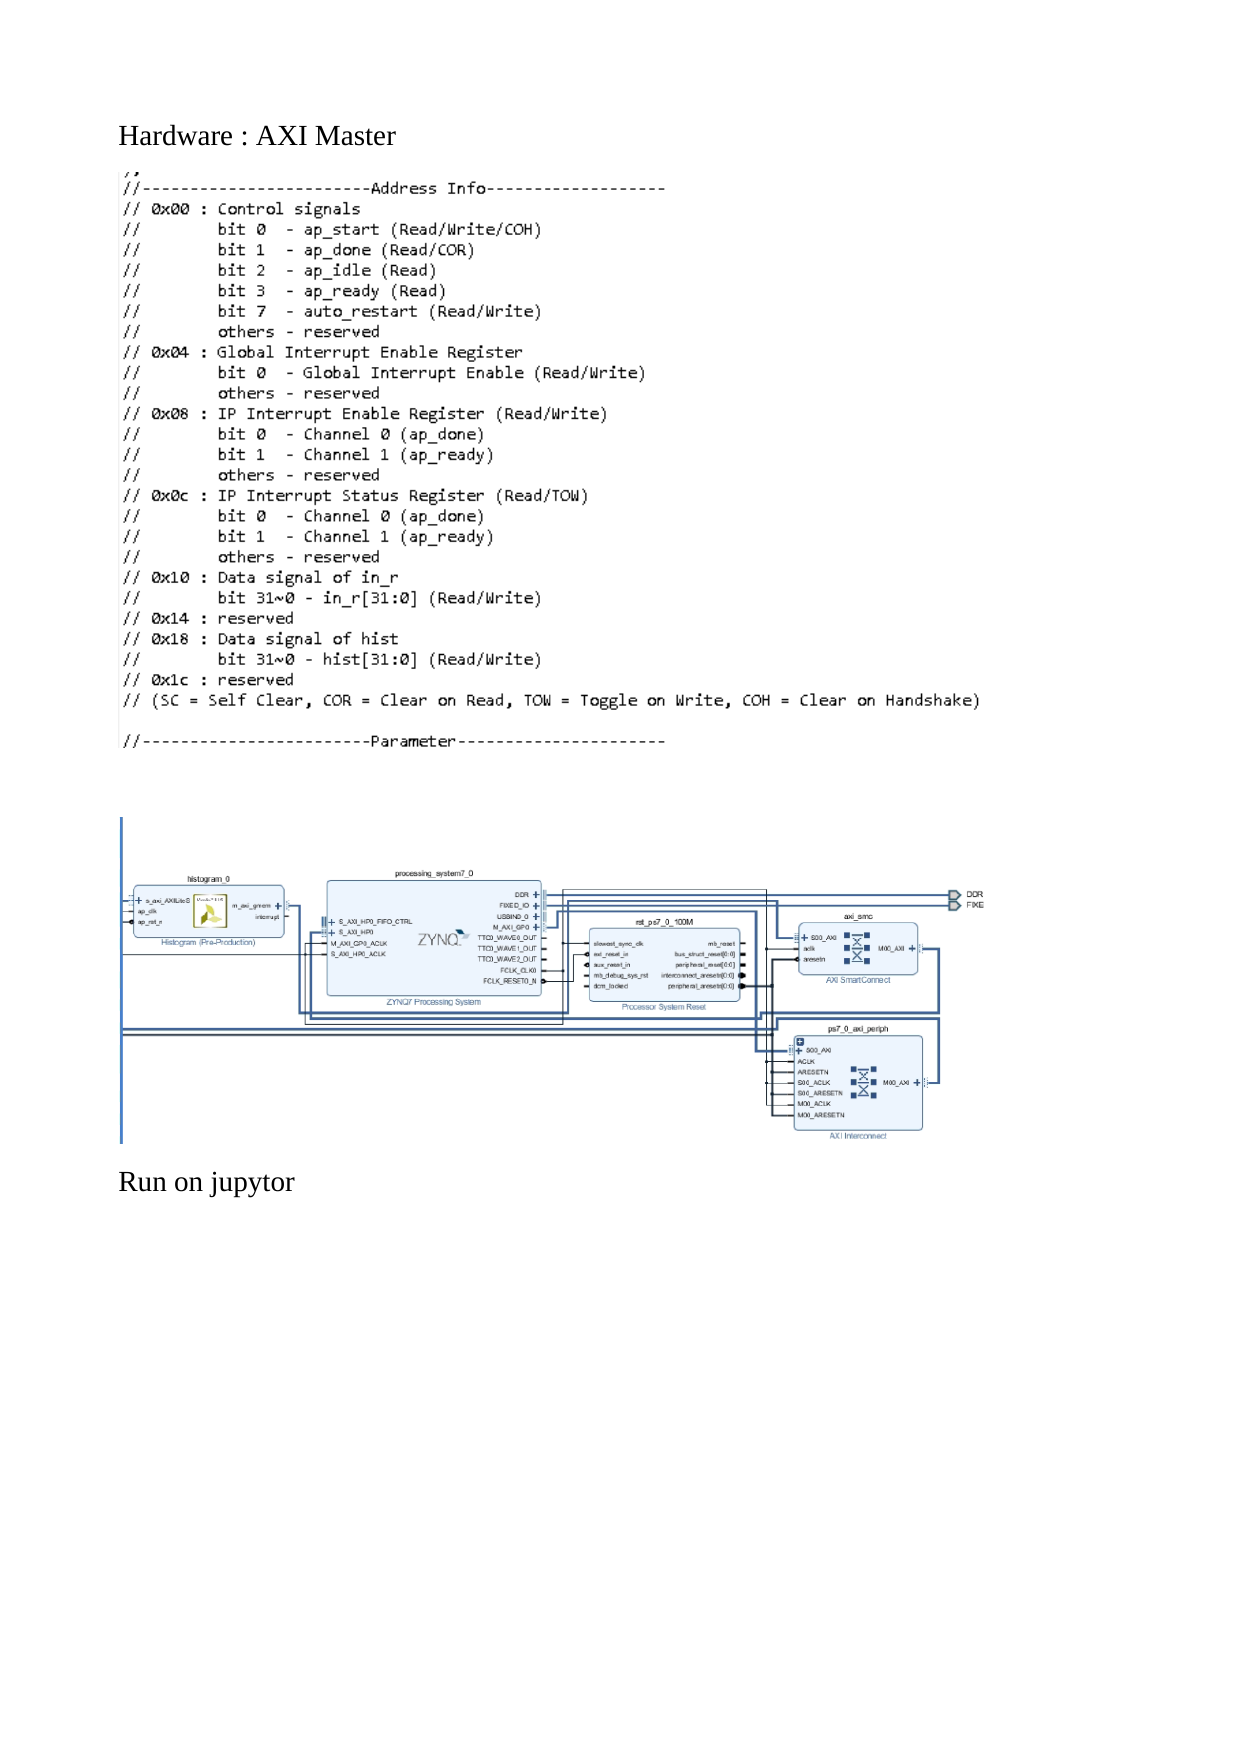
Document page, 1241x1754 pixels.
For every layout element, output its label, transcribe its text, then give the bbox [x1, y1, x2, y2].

text Hardware : AXI Master [118, 118, 1122, 152]
text Run on jupytor [118, 1164, 1122, 1198]
